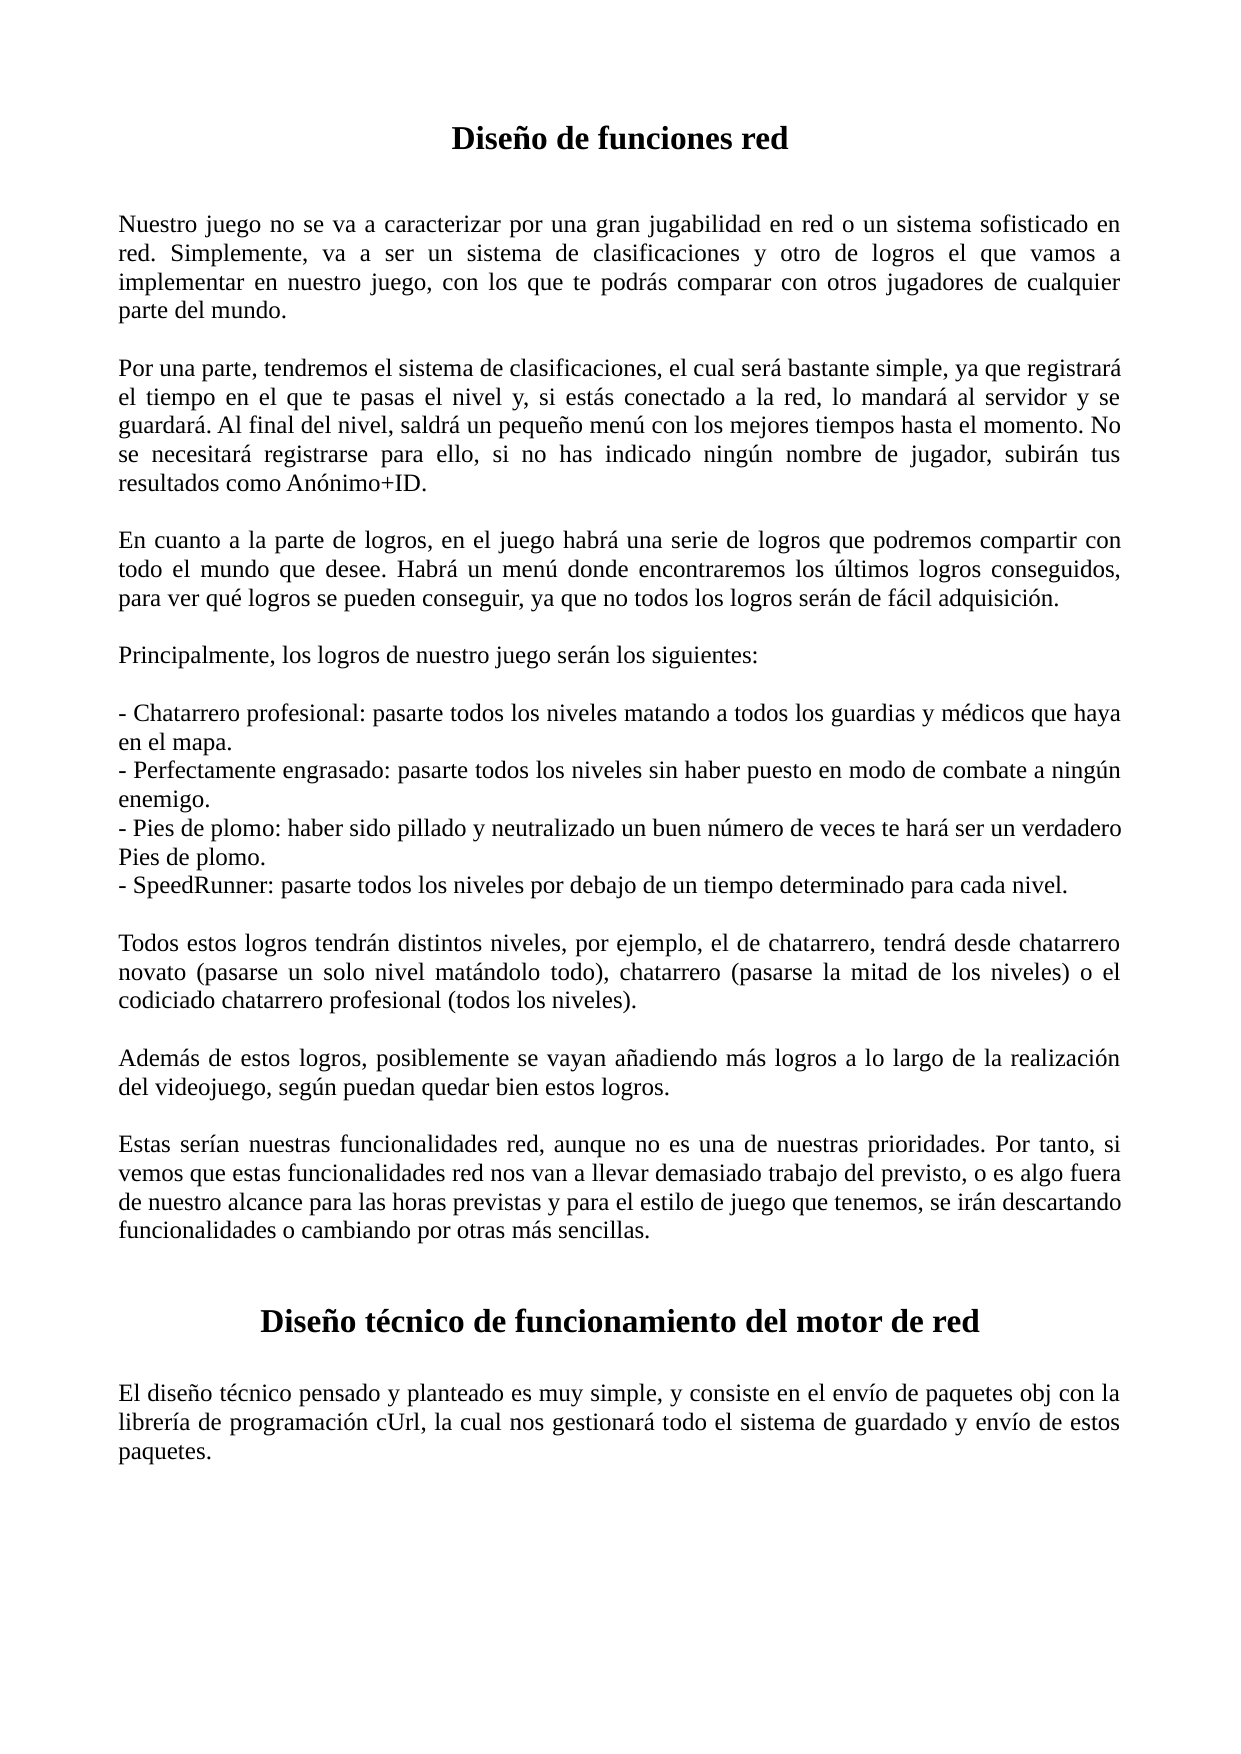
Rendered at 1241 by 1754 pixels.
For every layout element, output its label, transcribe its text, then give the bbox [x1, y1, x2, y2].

text - SpeedRunner: pasarte todos los niveles por debajo de un tiempo determinado para cada nivel. [118, 870, 1122, 899]
text - Pies de plomo: haber sido pillado y neutralizado un buen número de veces te hará ser un verdadero Pies de plomo. [118, 813, 1122, 870]
text Por una parte, tendremos el sistema de clasificaciones, el cual será bastante simple, ya que registrará el tiempo en el que te pasas el nivel y, si estás conectado a la red, lo mandará al servidor y se guardará. Al final del nivel, saldrá un pequeño menú con los mejores tiempos hasta el momento. No se necesitará registrarse para ello, si no has indicado ningún nombre de jugador, subirán tus resultados como Anónimo+ID. [118, 353, 1122, 497]
text Principalmente, los logros de nuestro juego serán los siguientes: [118, 640, 1122, 669]
text - Perfectamente engrasado: pasarte todos los niveles sin haber puesto en modo de combate a ningún enemigo. [118, 755, 1122, 813]
text El diseño técnico pensado y planteado es muy simple, y consiste en el envío de paquetes obj con la librería de programación cUrl, la cual nos gestionará todo el sistema de guardado y envío de estos paquetes. [118, 1378, 1122, 1464]
text Diseño de funciones red [118, 118, 1122, 156]
text Estas serían nuestras funcionalidades red, aunque no es una de nuestras prioridades. Por tanto, si vemos que estas funcionalidades red nos van a llevar demasiado trabajo del previsto, o es algo fuera de nuestro alcance para las horas previstas y para el estilo de juego que tenemos, se irán descartando funcionalidades o cambiando por otras más sencillas. [118, 1129, 1122, 1244]
text Todos estos logros tendrán distintos niveles, por ejemplo, el de chatarrero, tendrá desde chatarrero novato (pasarse un solo nivel matándolo todo), chatarrero (pasarse la mitad de los niveles) o el codiciado chatarrero profesional (todos los niveles). [118, 928, 1122, 1014]
text En cuanto a la parte de logros, en el juego habrá una serie de logros que podremos compartir con todo el mundo que desee. Habrá un menú donde encontraremos los últimos logros conseguidos, para ver qué logros se pueden conseguir, ya que no todos los logros serán de fácil adquisición. [118, 525, 1122, 612]
text Además de estos logros, posiblemente se vayan añadiendo más logros a lo largo de la realización del videojuego, según puedan quedar bien estos logros. [118, 1043, 1122, 1100]
text - Chatarrero profesional: pasarte todos los niveles matando a todos los guardias y médicos que haya en el mapa. [118, 698, 1122, 755]
text Diseño técnico de funcionamiento del motor de red [118, 1302, 1122, 1340]
text Nuestro juego no se va a caracterizar por una gran jugabilidad en red o un sistema sofisticado en red. Simplemente, va a ser un sistema de clasificaciones y otro de logros el que vamos a implementar en nuestro juego, con los que te podrás comparar con otros jugadores de cualquier parte del mundo. [118, 209, 1122, 324]
